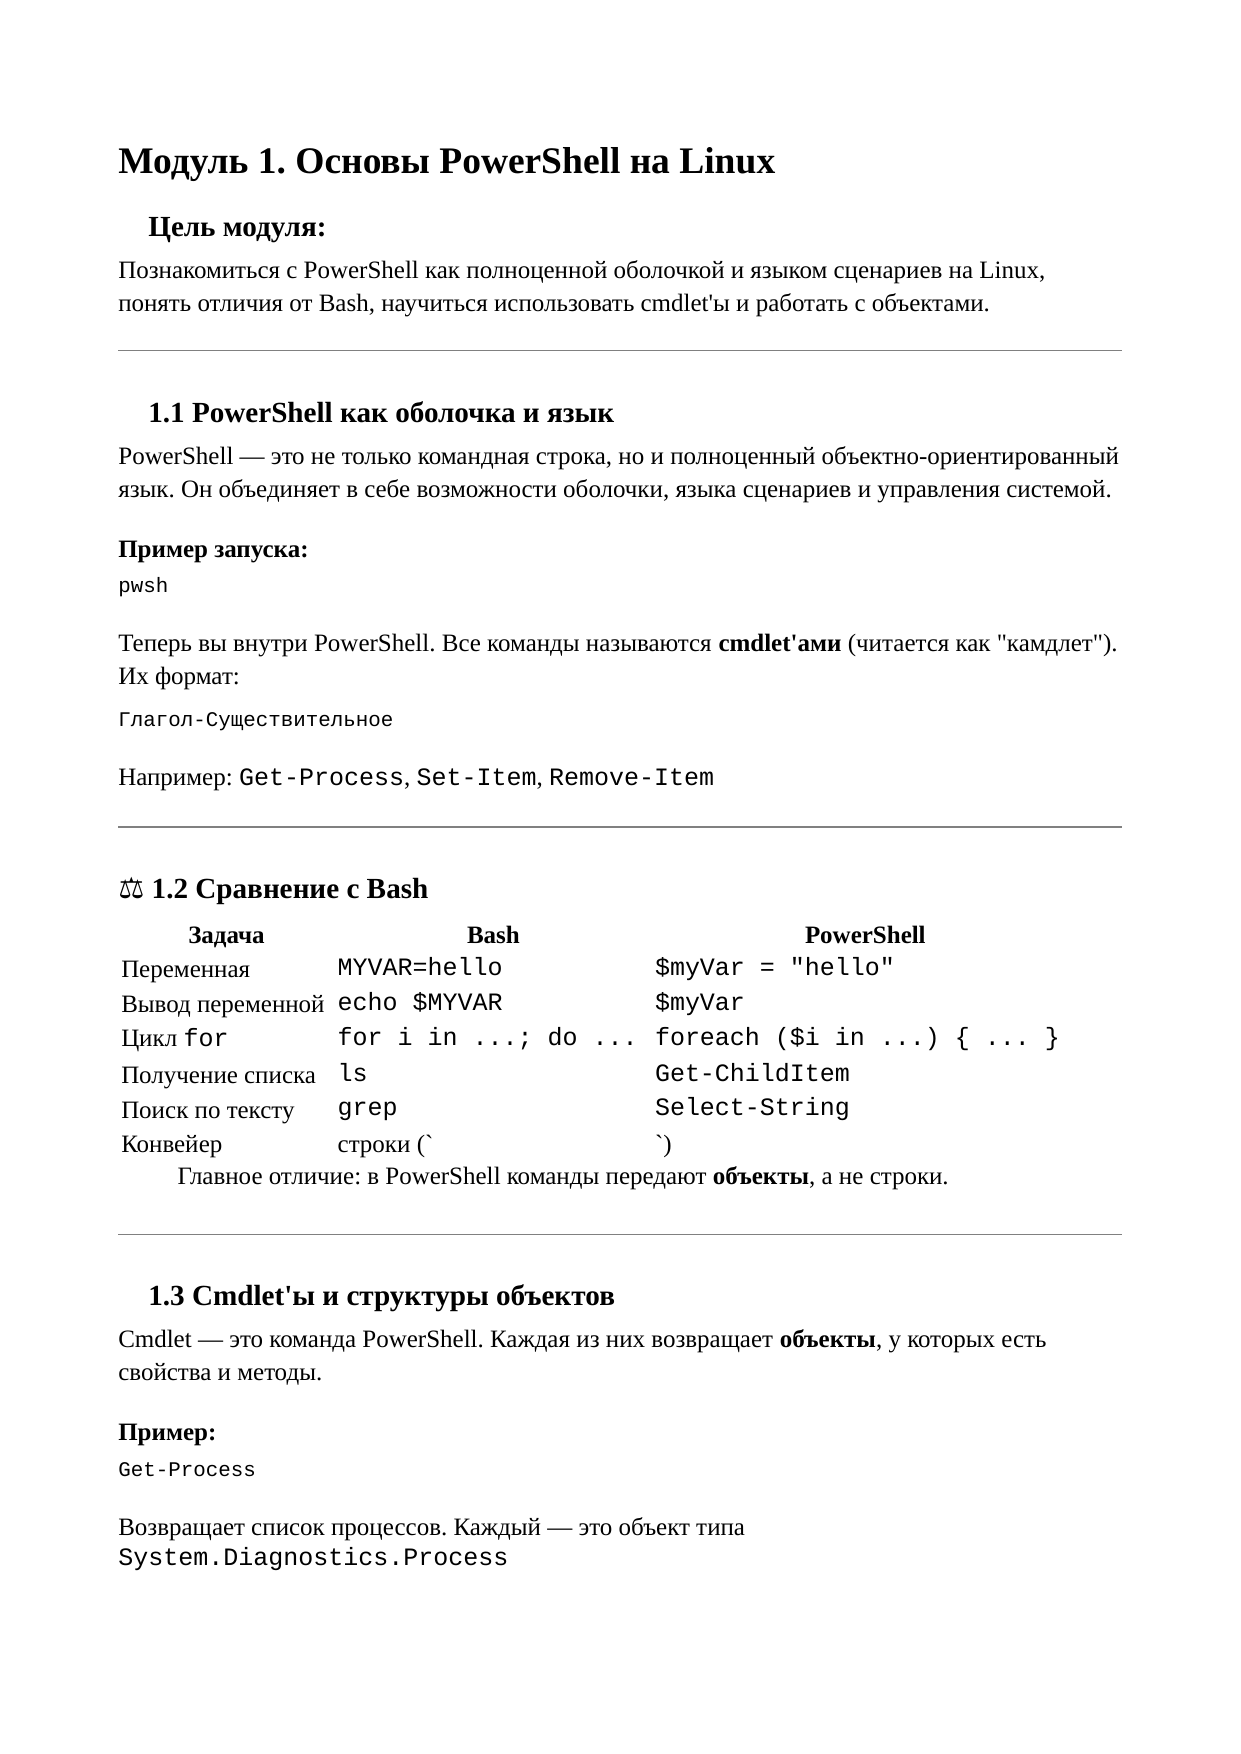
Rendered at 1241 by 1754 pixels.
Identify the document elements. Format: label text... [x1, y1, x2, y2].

text Возвращает список процессов. Каждый — это объект типа System.Diagnostics.Process [118, 1512, 1122, 1573]
table_cell $myVar [652, 986, 1078, 1021]
table_cell $myVar = "hello" [652, 951, 1078, 986]
table_cell ls [335, 1057, 652, 1092]
text pwsh [118, 575, 1122, 599]
text Познакомиться с PowerShell как полноценной оболочкой и языком сценариев на Linux, понять отличия от Bash, научиться использовать cmdlet'ы и работать с объектами. [118, 255, 1122, 317]
table_cell `) [652, 1126, 1078, 1161]
text Cmdlet — это команда PowerShell. Каждая из них возвращает объекты, у которых есть свойства и методы. [118, 1324, 1122, 1386]
table_header PowerShell [652, 917, 1078, 951]
text Например: Get-Process, Set-Item, Remove-Item [118, 762, 1122, 793]
table_cell Конвейер [118, 1126, 334, 1161]
table_cell Поиск по тексту [118, 1092, 334, 1126]
subtitle 🐚 1.1 PowerShell как оболочка и язык [118, 395, 1122, 428]
text Get-Process [118, 1458, 1122, 1482]
table_header Задача [118, 917, 334, 951]
table_cell Вывод переменной [118, 986, 334, 1021]
subtitle 🎯 Цель модуля: [118, 209, 1122, 243]
table_cell Get-ChildItem [652, 1057, 1078, 1092]
table_cell Select-String [652, 1092, 1078, 1126]
subtitle 🧩 1.3 Cmdlet'ы и структуры объектов [118, 1278, 1122, 1312]
table_cell for i in ...; do ... [335, 1021, 652, 1057]
table_cell MYVAR=hello [335, 951, 652, 986]
text PowerShell — это не только командная строка, но и полноценный объектно-ориентированный язык. Он объединяет в себе возможности оболочки, языка сценариев и управления системой. [118, 441, 1122, 502]
subtitle Пример запуска: [118, 534, 1122, 563]
table_cell grep [335, 1092, 652, 1126]
subtitle ⚖️ 1.2 Сравнение с Bash [118, 871, 1122, 904]
text Главное отличие: в PowerShell команды передают объекты, а не строки. [177, 1161, 1063, 1190]
table_header Bash [335, 917, 652, 951]
table_cell foreach ($i in ...) { ... } [652, 1021, 1078, 1057]
subtitle Пример: [118, 1417, 1122, 1446]
text Теперь вы внутри PowerShell. Все команды называются cmdlet'ами (читается как "камдлет"). Их формат: [118, 628, 1122, 690]
table_cell Цикл for [118, 1021, 334, 1057]
subtitle Модуль 1. Основы PowerShell на Linux [118, 139, 1122, 182]
table_cell строки (` [335, 1126, 652, 1161]
table_cell Получение списка [118, 1057, 334, 1092]
text Глагол-Существительное [118, 709, 1122, 732]
table_cell echo $MYVAR [335, 986, 652, 1021]
table_cell Переменная [118, 951, 334, 986]
